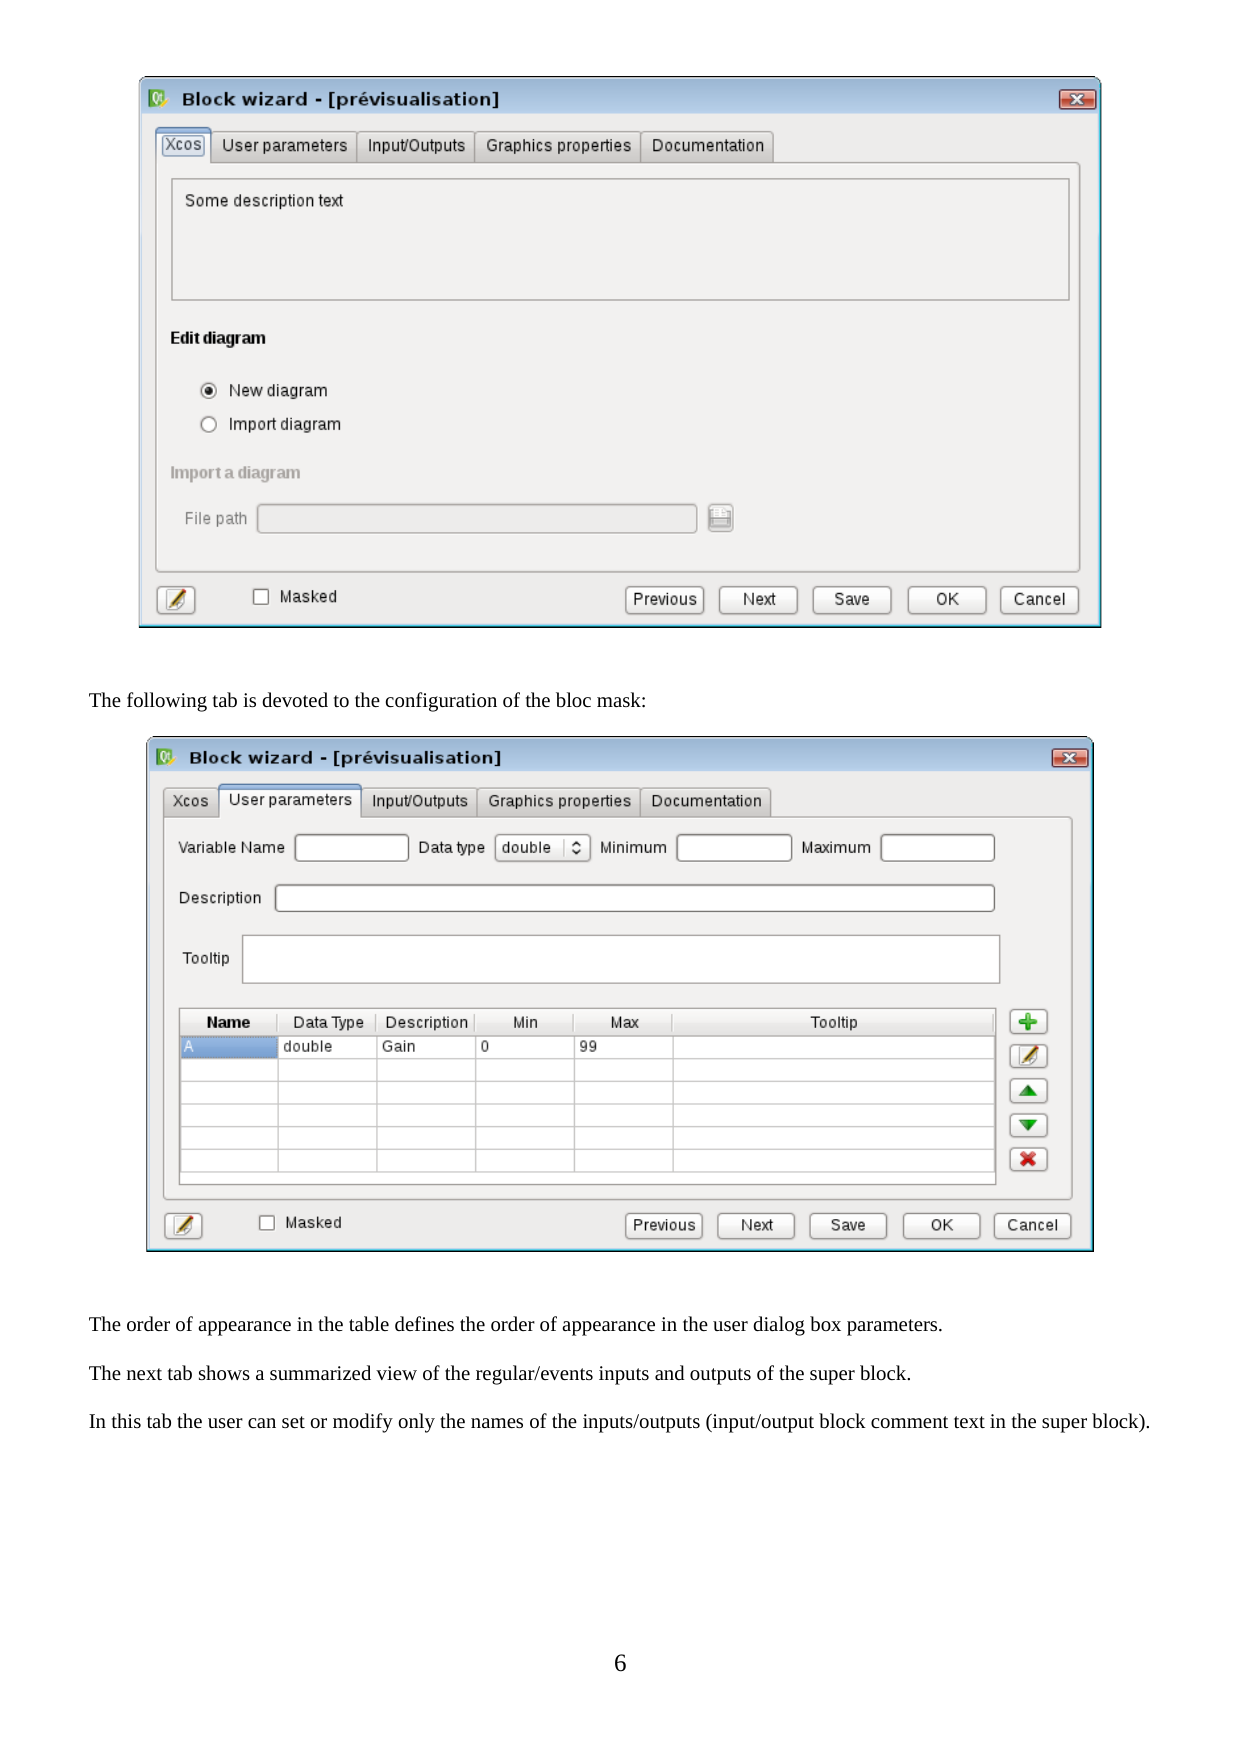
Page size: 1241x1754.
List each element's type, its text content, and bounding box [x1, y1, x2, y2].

picture [138, 76, 1102, 628]
text The order of appearance in the table defines the order of appearance in the user dialog box parameters. [88, 1312, 1152, 1336]
text In this tab the user can set or modify only the names of the inputs/outputs (input/output block comment text in the super block). [88, 1409, 1152, 1433]
picture [146, 736, 1094, 1252]
text The next tab shows a summarized view of the regular/events inputs and outputs of the super block. [88, 1361, 1152, 1385]
text The following tab is devoted to the configuration of the bloc mask: [88, 688, 1152, 712]
